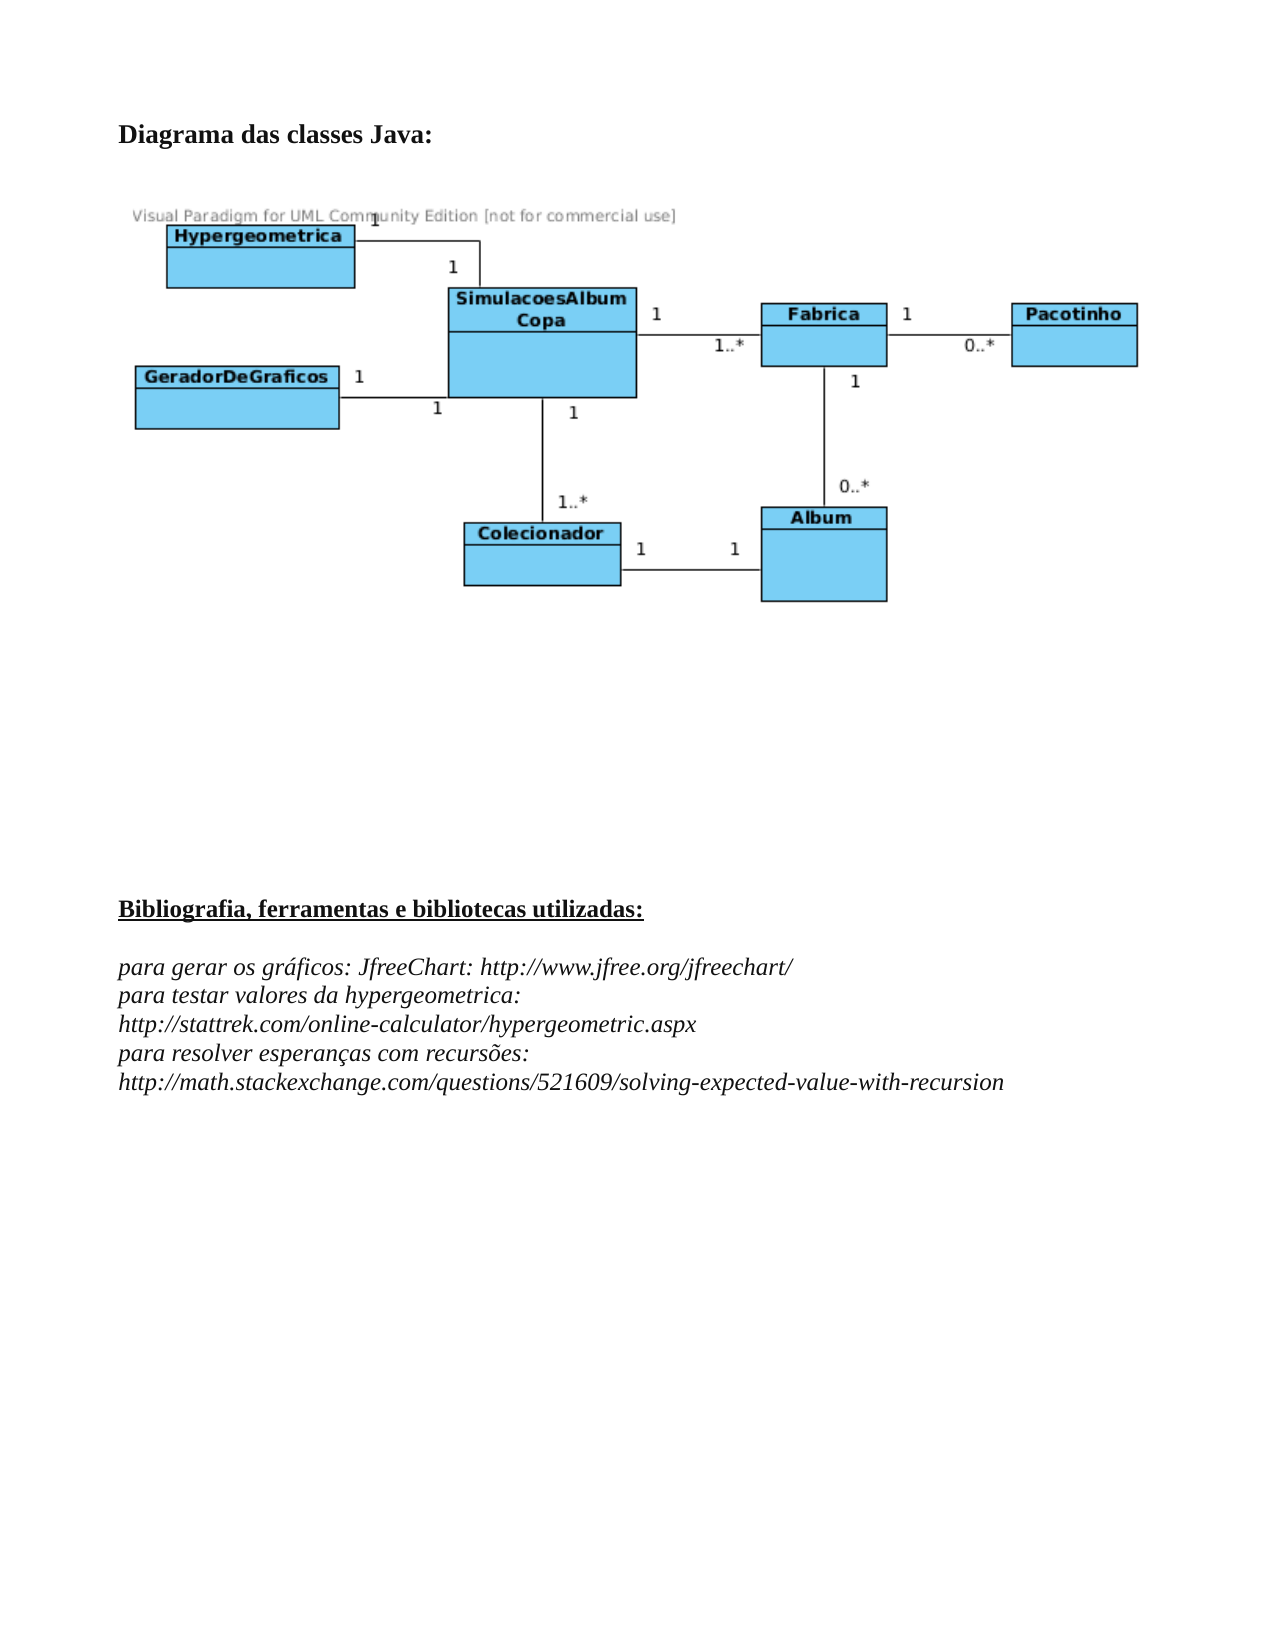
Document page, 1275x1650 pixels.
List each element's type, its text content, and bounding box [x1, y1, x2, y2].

text Bibliografia, ferramentas e bibliotecas utilizadas: [118, 894, 1157, 923]
text para resolver esperanças com recursões: [118, 1038, 1157, 1067]
text Diagrama das classes Java: [118, 118, 1157, 149]
text para gerar os gráficos: JfreeChart: http://www.jfree.org/jfreechart/ [118, 952, 1157, 980]
text http://stattrek.com/online-calculator/hypergeometric.aspx [118, 1009, 1157, 1038]
text para testar valores da hypergeometrica: [118, 980, 1157, 1009]
text http://math.stackexchange.com/questions/521609/solving-expected-value-with-recursion [118, 1067, 1157, 1095]
picture [132, 206, 1143, 607]
